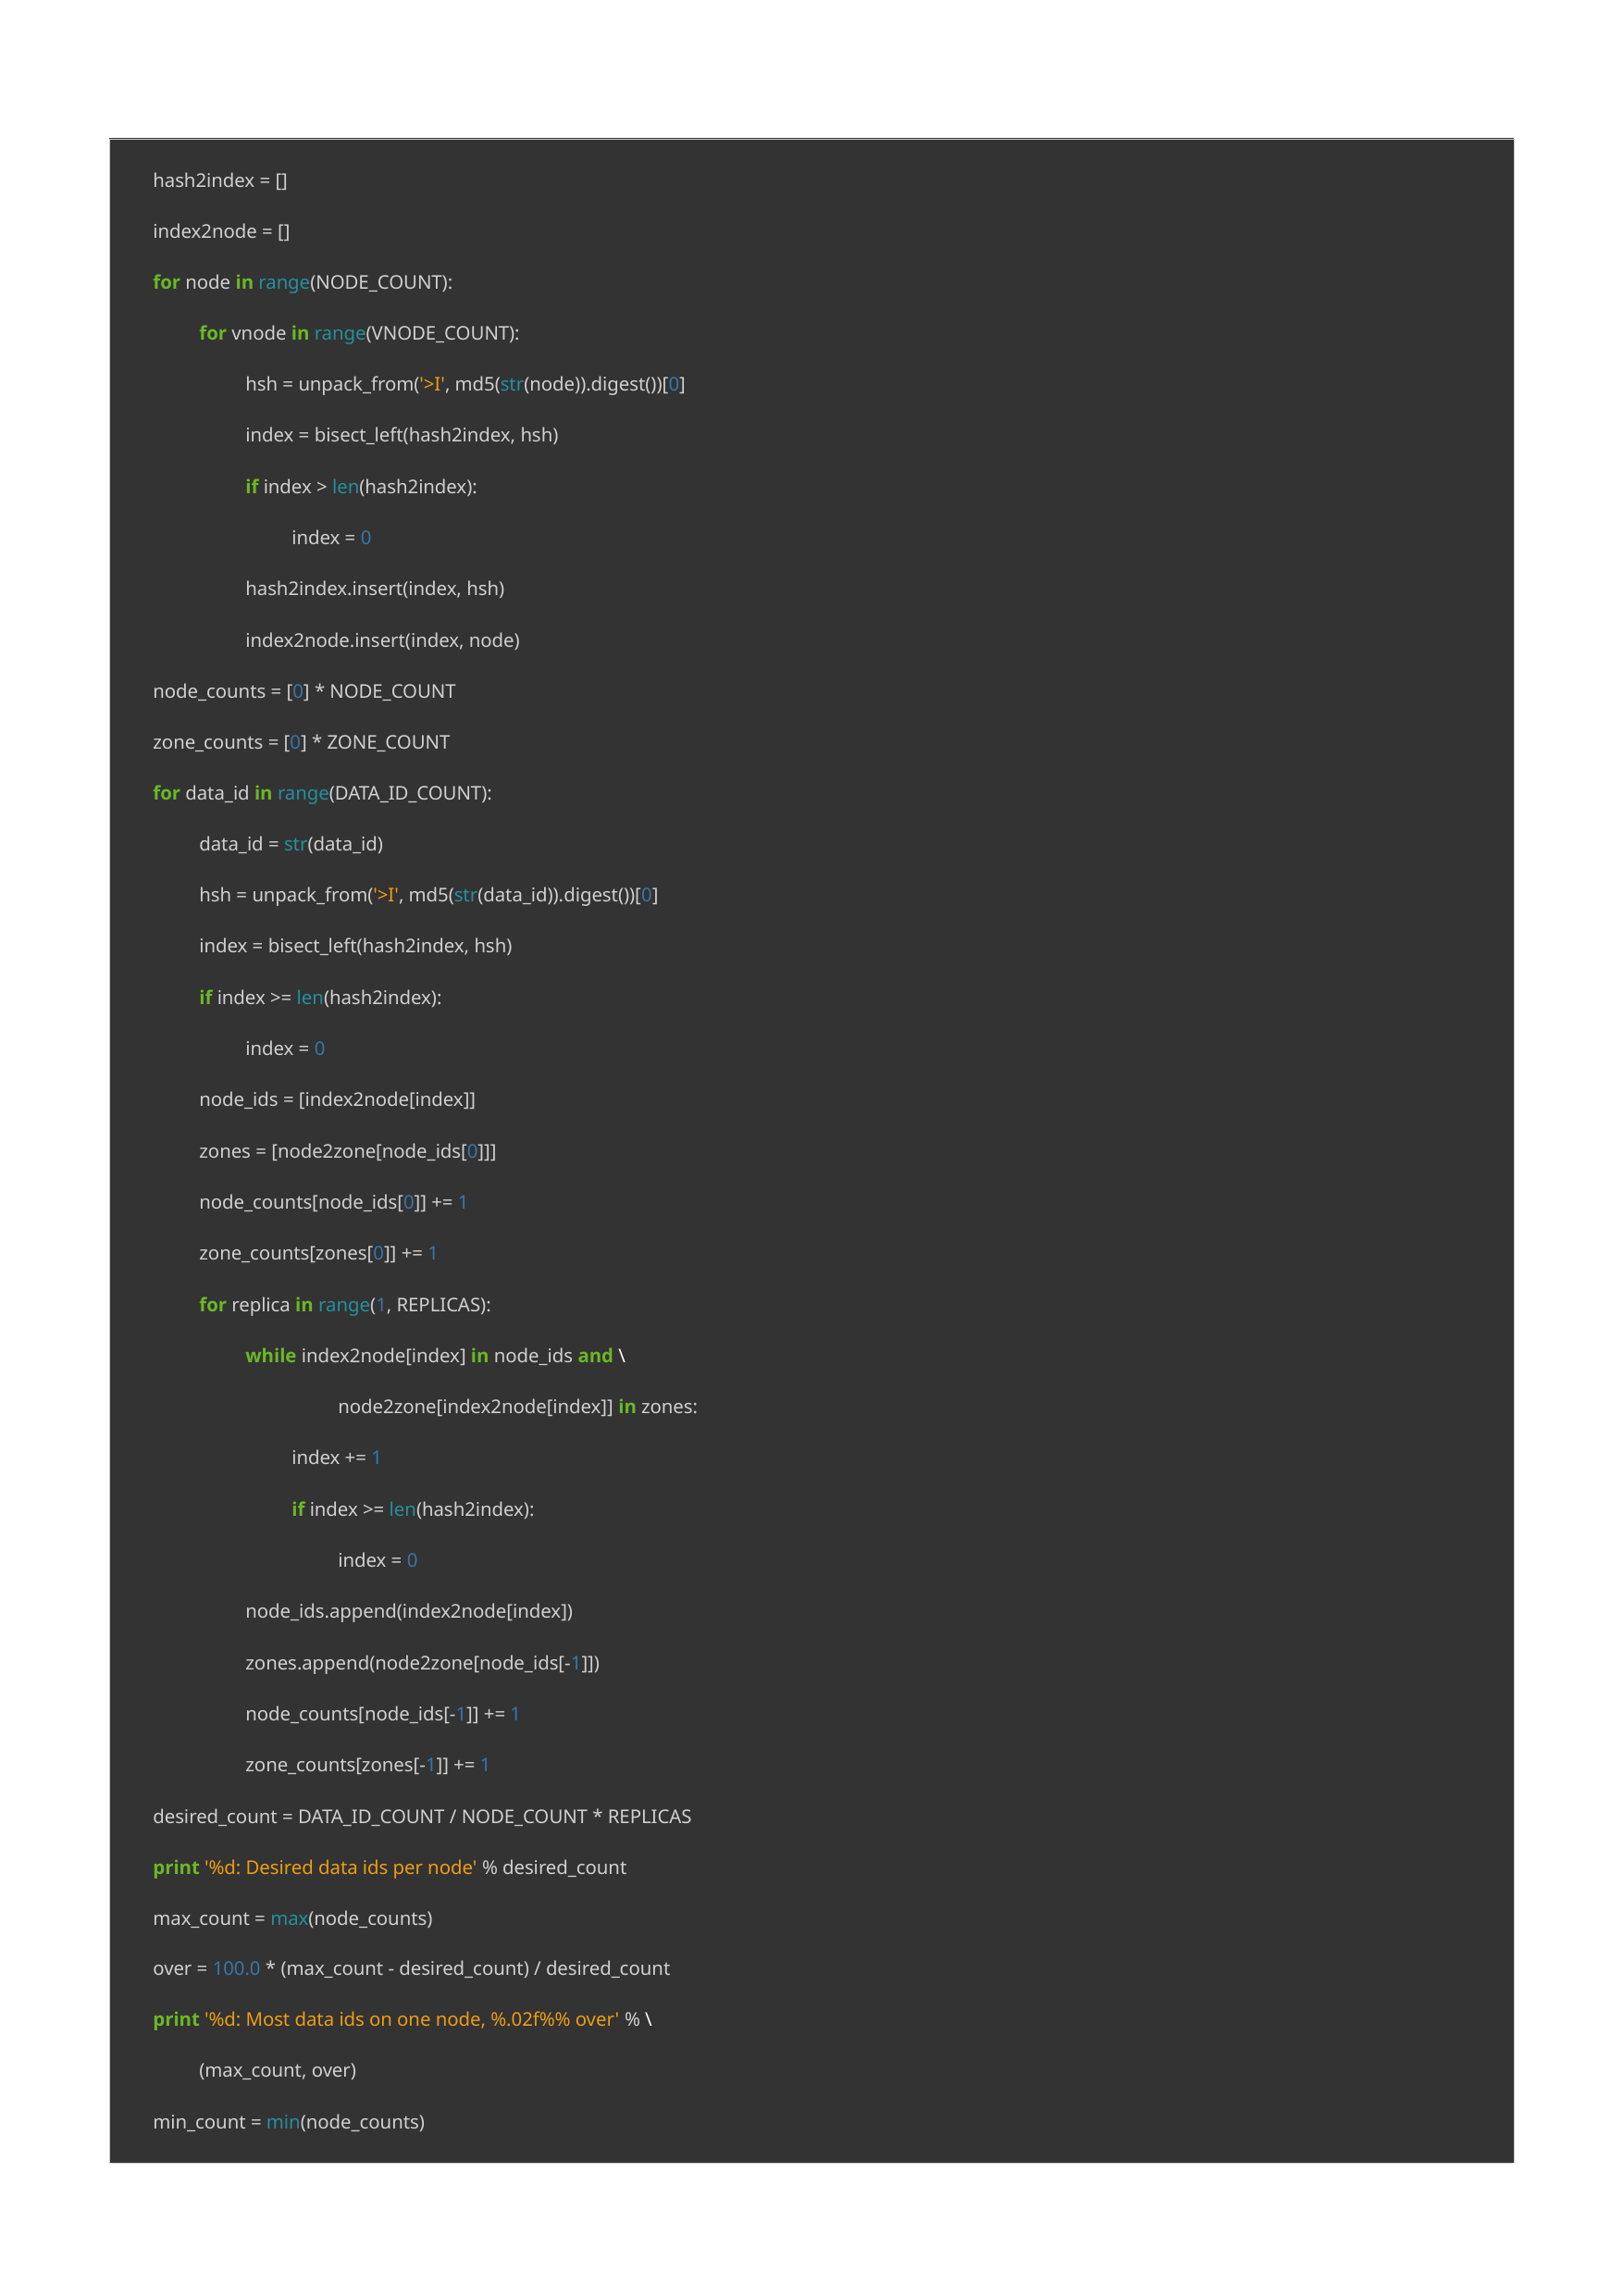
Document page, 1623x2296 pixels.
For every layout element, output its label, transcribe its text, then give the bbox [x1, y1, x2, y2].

text zones = [node2zone[node_ids[0]]] [110, 1109, 1514, 1160]
text for replica in range(1, REPLICAS): [110, 1262, 1514, 1313]
text while index2node[index] in node_ids and \ [110, 1313, 1514, 1364]
text node_counts[node_ids[-1]] += 1 [110, 1671, 1514, 1723]
text zone_counts = [0] * ZONE_COUNT [110, 700, 1514, 751]
text index2node.insert(index, node) [110, 598, 1514, 649]
text hsh = unpack_from('>I', md5(str(data_id)).digest())[0] [110, 852, 1514, 904]
text index = bisect_left(hash2index, hsh) [110, 393, 1514, 444]
text index += 1 [110, 1416, 1514, 1467]
text node_counts = [0] * NODE_COUNT [110, 649, 1514, 700]
text data_id = str(data_id) [110, 801, 1514, 852]
text node_ids.append(index2node[index]) [110, 1570, 1514, 1620]
text node_counts[node_ids[0]] += 1 [110, 1160, 1514, 1210]
text zones.append(node2zone[node_ids[-1]]) [110, 1620, 1514, 1671]
text index = bisect_left(hash2index, hsh) [110, 904, 1514, 955]
text if index > len(hash2index): [110, 444, 1514, 495]
text hsh = unpack_from('>I', md5(str(node)).digest())[0] [110, 341, 1514, 393]
text index2node = [] [110, 189, 1514, 240]
text min_count = min(node_counts) [110, 2079, 1514, 2163]
text if index >= len(hash2index): [110, 955, 1514, 1006]
text zone_counts[zones[-1]] += 1 [110, 1723, 1514, 1774]
text zone_counts[zones[0]] += 1 [110, 1210, 1514, 1262]
text for vnode in range(VNODE_COUNT): [110, 291, 1514, 341]
text over = 100.0 * (max_count - desired_count) / desired_count [110, 1927, 1514, 1978]
text desired_count = DATA_ID_COUNT / NODE_COUNT * REPLICAS [110, 1774, 1514, 1825]
text for node in range(NODE_COUNT): [110, 240, 1514, 291]
text hash2index.insert(index, hsh) [110, 547, 1514, 598]
text if index >= len(hash2index): [110, 1467, 1514, 1518]
text print '%d: Desired data ids per node' % desired_count [110, 1825, 1514, 1876]
text hash2index = [] [110, 140, 1514, 189]
text index = 0 [110, 495, 1514, 547]
text index = 0 [110, 1518, 1514, 1570]
text max_count = max(node_counts) [110, 1876, 1514, 1927]
text (max_count, over) [110, 2028, 1514, 2079]
text for data_id in range(DATA_ID_COUNT): [110, 751, 1514, 801]
text node2zone[index2node[index]] in zones: [110, 1364, 1514, 1416]
text node_ids = [index2node[index]] [110, 1058, 1514, 1109]
text index = 0 [110, 1006, 1514, 1058]
text print '%d: Most data ids on one node, %.02f%% over' % \ [110, 1978, 1514, 2028]
